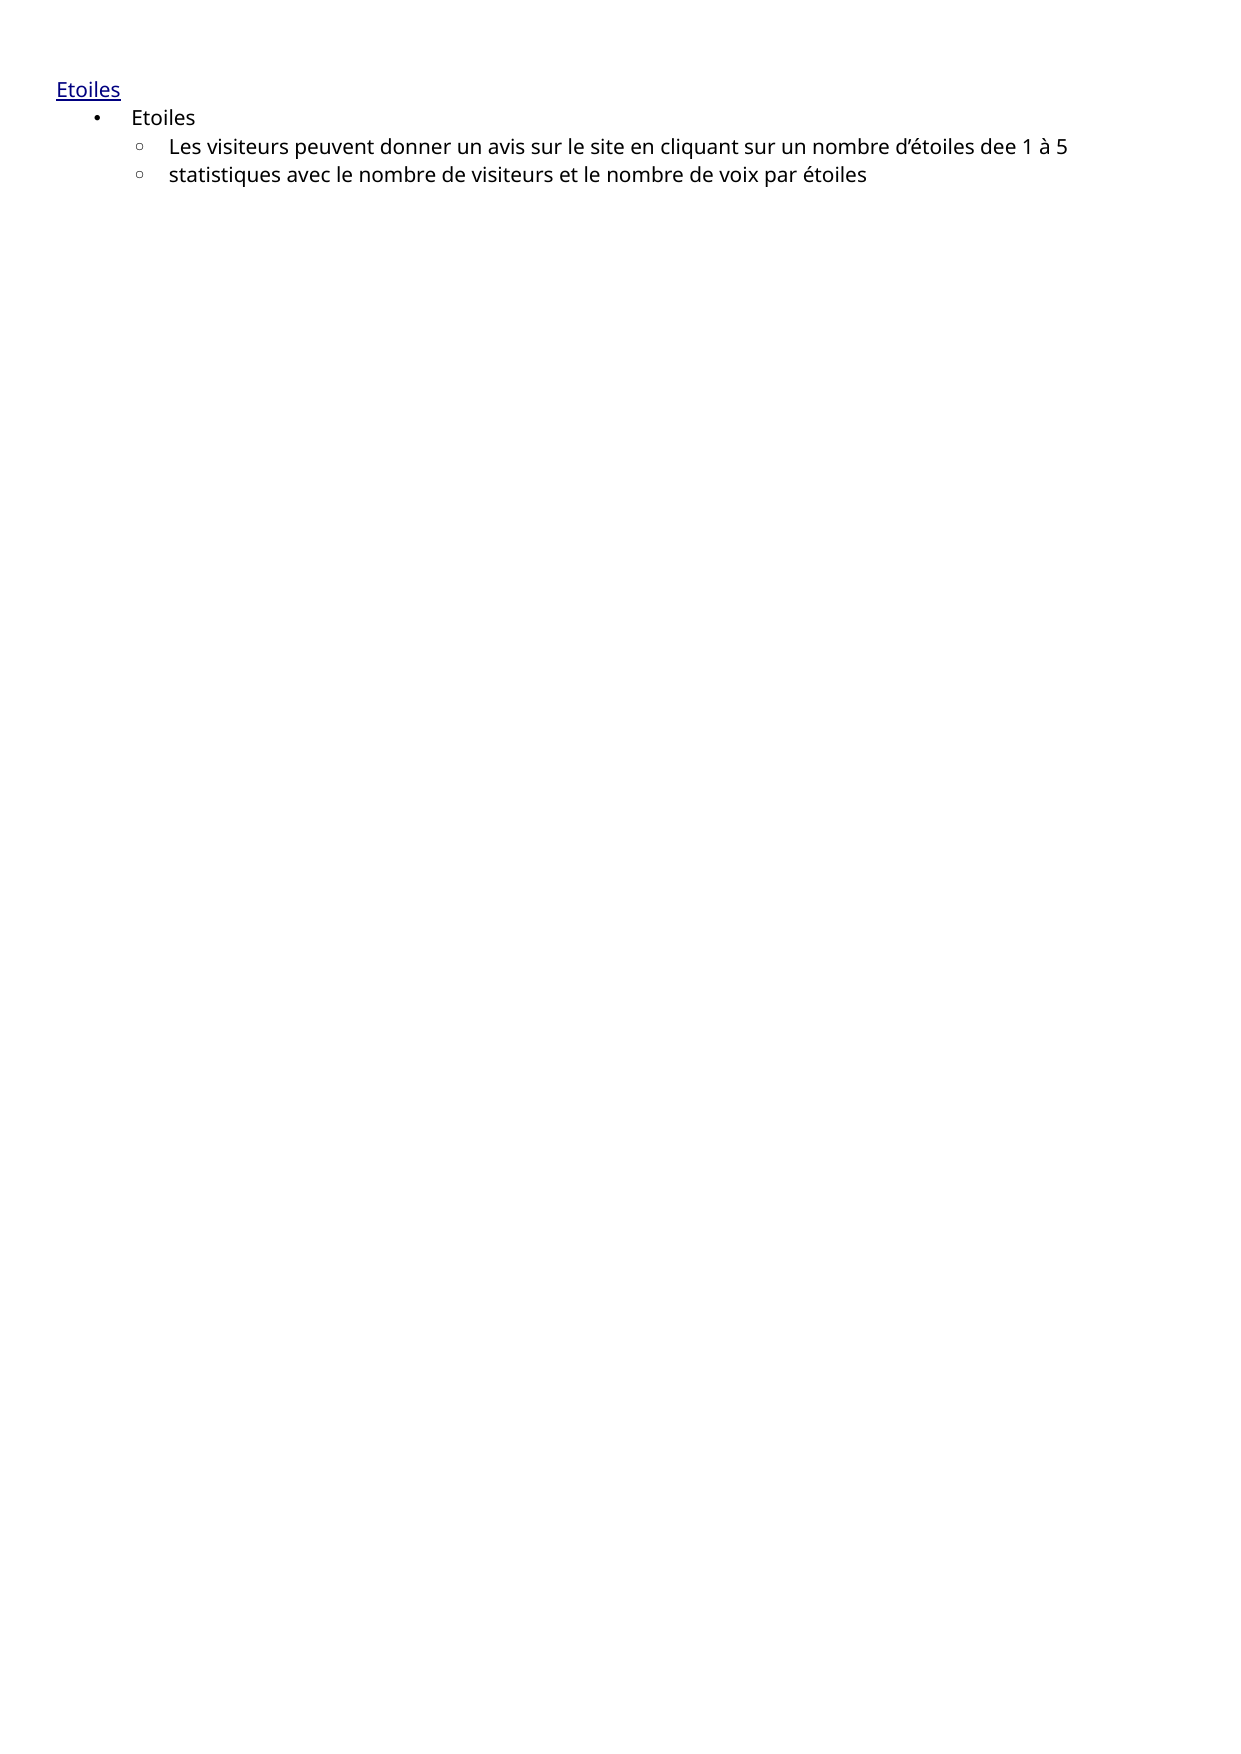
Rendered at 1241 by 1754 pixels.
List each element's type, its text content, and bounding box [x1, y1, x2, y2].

text Etoiles [56, 75, 1161, 103]
list Etoiles [94, 103, 1161, 132]
list statistiques avec le nombre de visiteurs et le nombre de voix par étoiles [131, 160, 1161, 189]
list Les visiteurs peuvent donner un avis sur le site en cliquant sur un nombre d’étoiles dee 1 à 5 [131, 132, 1161, 160]
